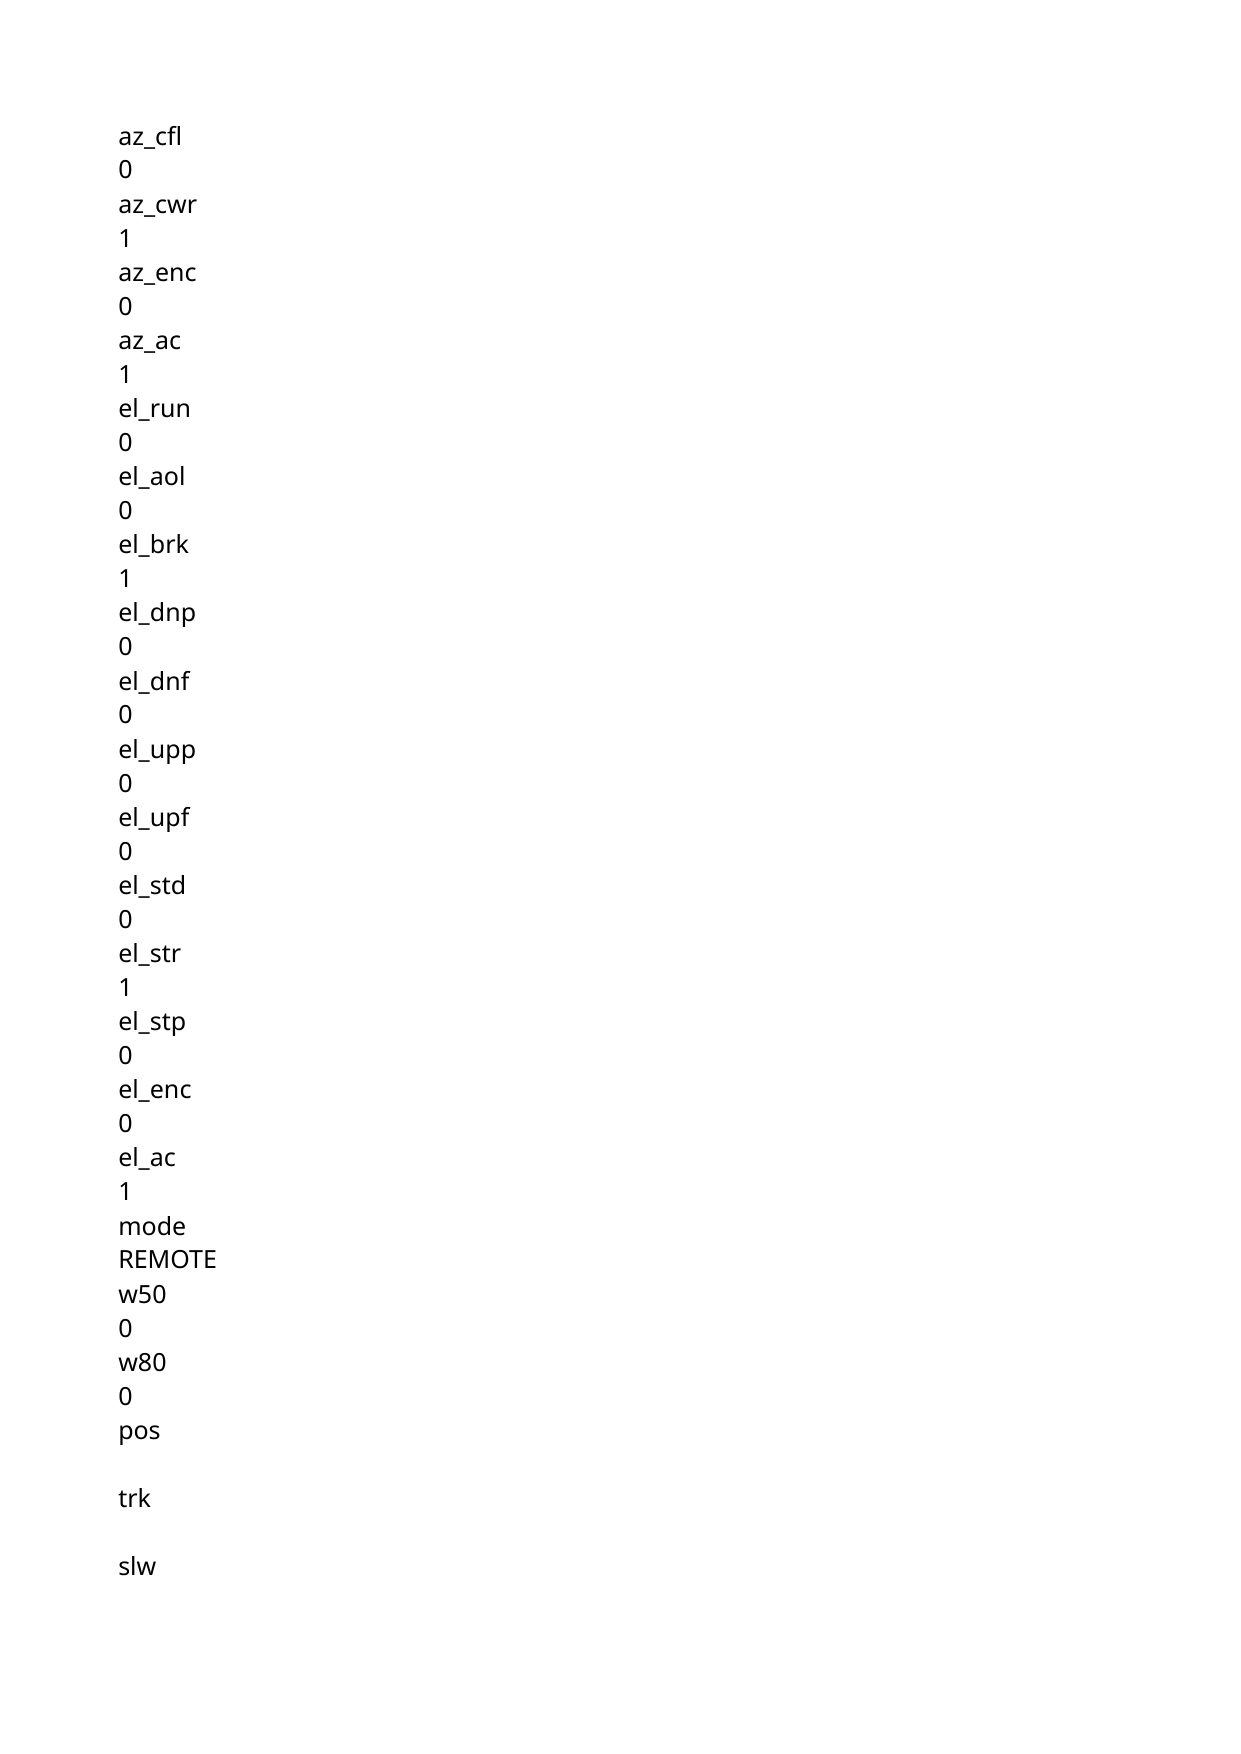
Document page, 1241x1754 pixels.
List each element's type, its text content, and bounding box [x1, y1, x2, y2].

text w80 [118, 1344, 1122, 1378]
text 1 [118, 1174, 1122, 1208]
text 0 [118, 902, 1122, 936]
text mode [118, 1208, 1122, 1242]
text az_cwr [118, 186, 1122, 220]
text 0 [118, 833, 1122, 867]
text el_ac [118, 1140, 1122, 1174]
text 1 [118, 561, 1122, 595]
text el_upf [118, 799, 1122, 833]
text el_std [118, 867, 1122, 902]
text el_str [118, 936, 1122, 970]
text el_upp [118, 731, 1122, 765]
text 0 [118, 629, 1122, 663]
text az_ac [118, 322, 1122, 357]
text el_dnf [118, 663, 1122, 697]
text 1 [118, 220, 1122, 254]
text pos [118, 1412, 1122, 1447]
text el_dnp [118, 595, 1122, 629]
text w50 [118, 1276, 1122, 1310]
text REMOTE [118, 1242, 1122, 1276]
text az_cfl [118, 118, 1122, 152]
text 0 [118, 1106, 1122, 1140]
text az_enc [118, 254, 1122, 288]
text el_run [118, 391, 1122, 425]
text el_brk [118, 527, 1122, 561]
text 0 [118, 1038, 1122, 1072]
text 0 [118, 765, 1122, 799]
text 0 [118, 288, 1122, 322]
text 1 [118, 970, 1122, 1004]
text 0 [118, 425, 1122, 459]
text el_stp [118, 1004, 1122, 1038]
text slw [118, 1549, 1122, 1583]
text 0 [118, 1310, 1122, 1344]
text 1 [118, 357, 1122, 391]
text 0 [118, 697, 1122, 731]
text el_aol [118, 459, 1122, 493]
text trk [118, 1481, 1122, 1515]
text 0 [118, 1378, 1122, 1412]
text 0 [118, 493, 1122, 527]
text el_enc [118, 1072, 1122, 1106]
text 0 [118, 152, 1122, 186]
